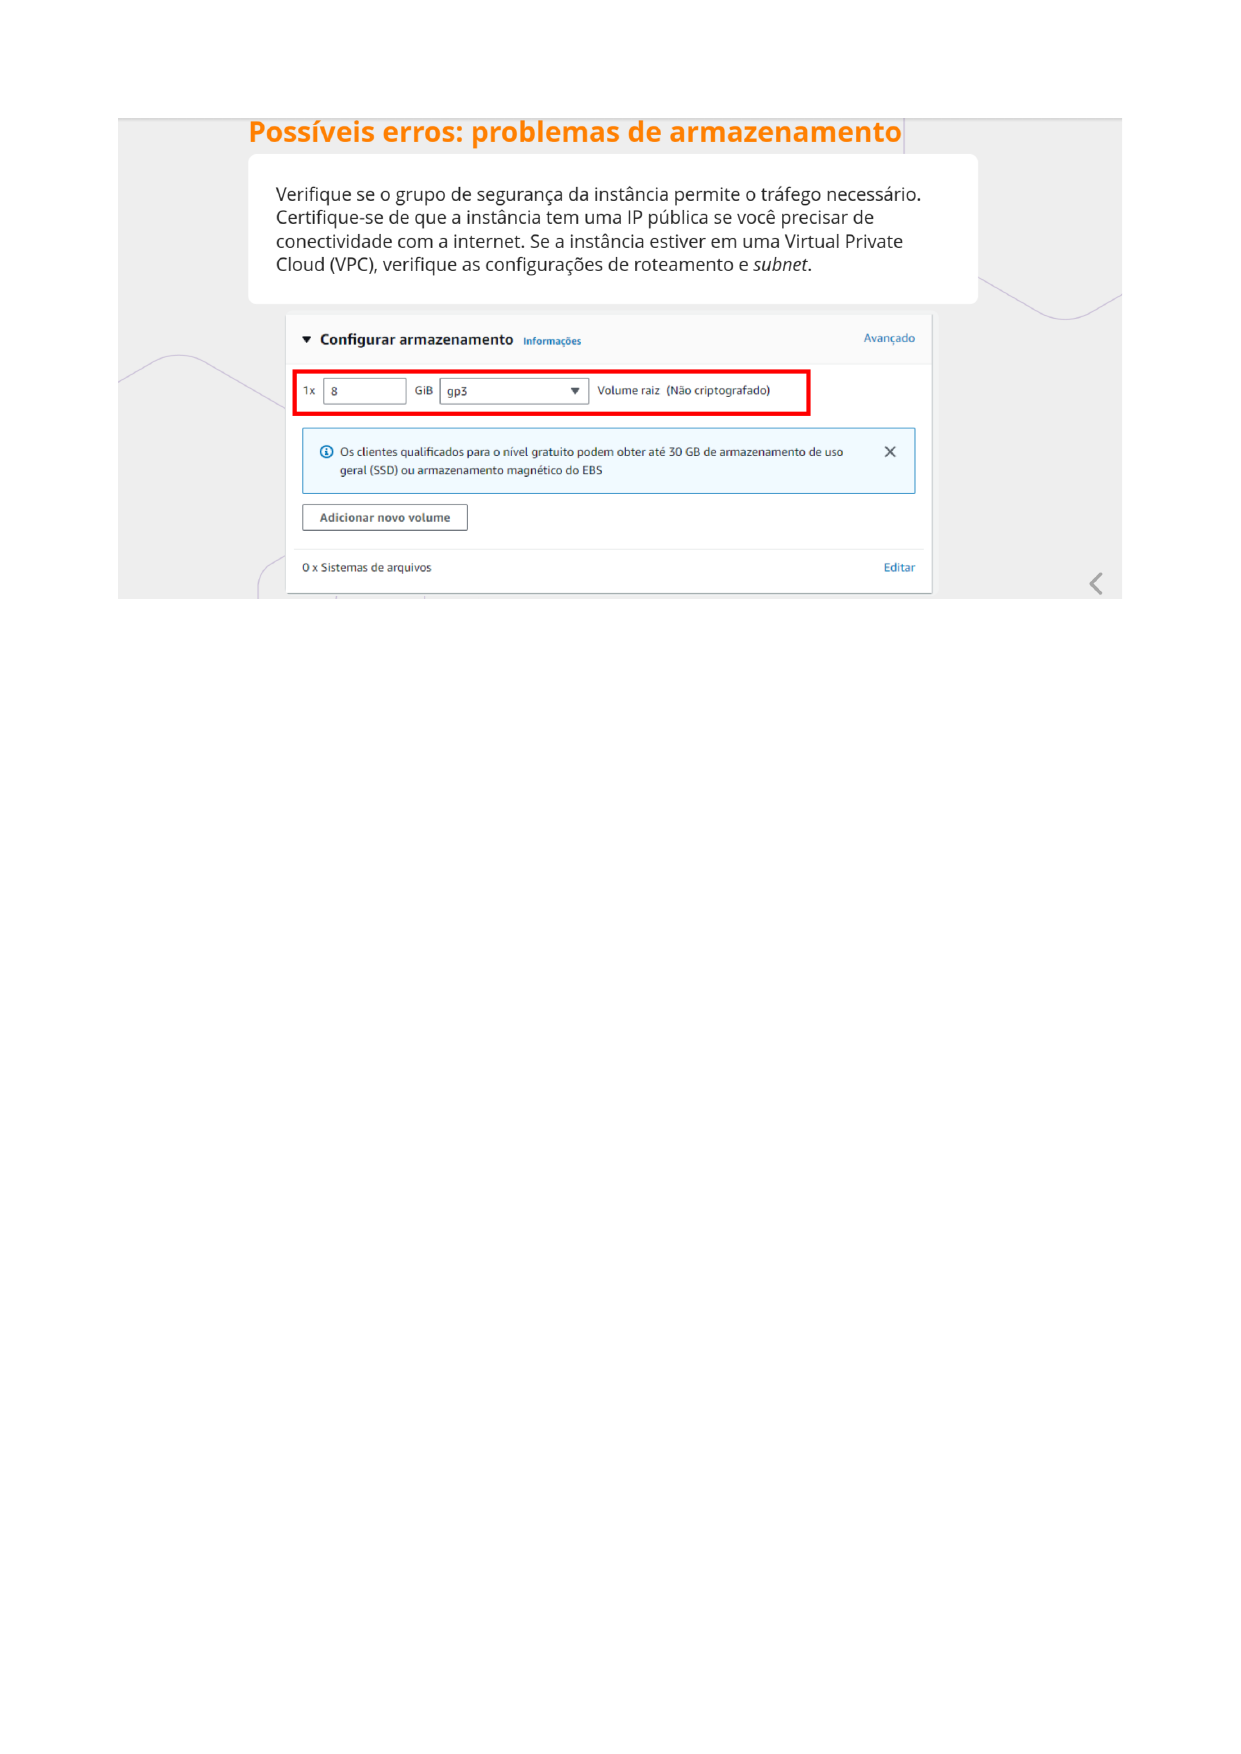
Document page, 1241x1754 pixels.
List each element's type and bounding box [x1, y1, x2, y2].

picture [118, 118, 1123, 599]
